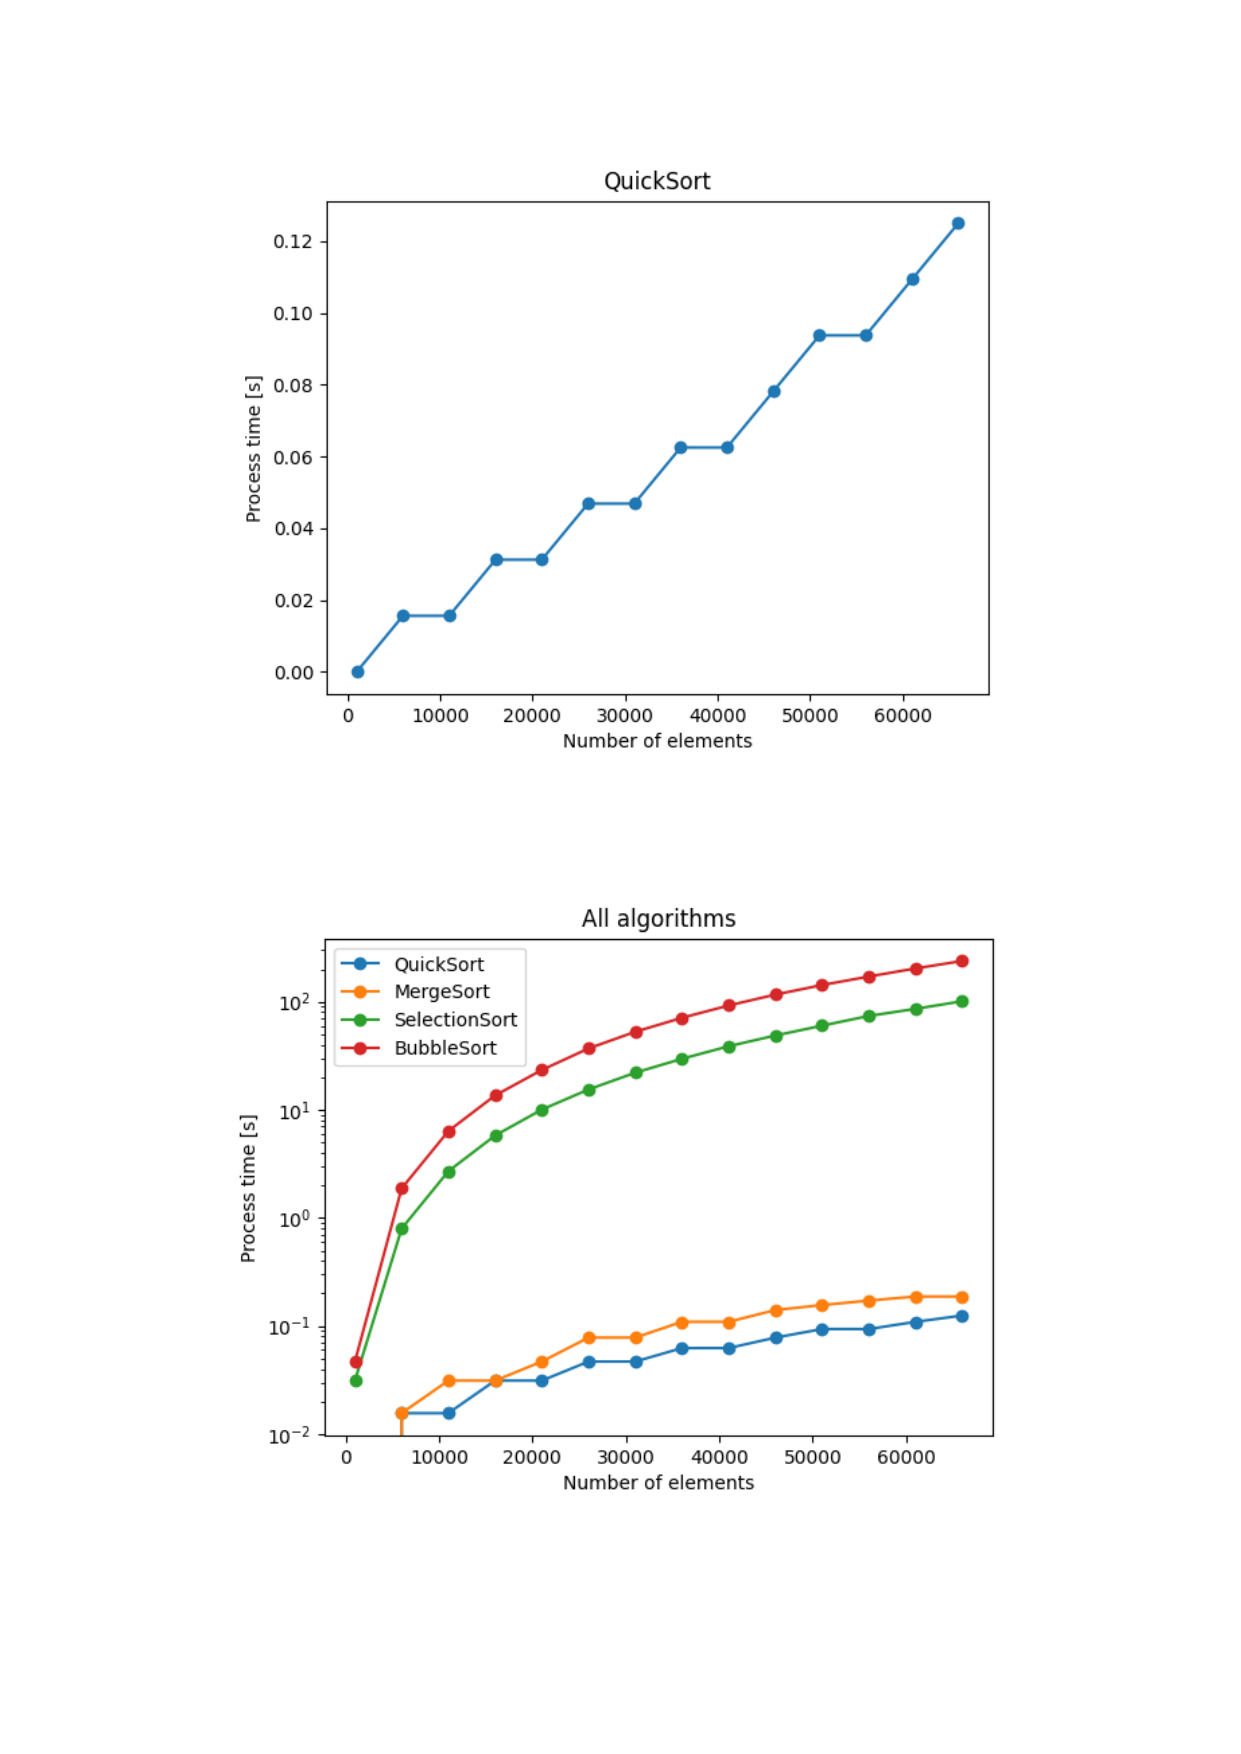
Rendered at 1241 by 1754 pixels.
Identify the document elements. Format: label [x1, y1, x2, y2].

picture [241, 165, 999, 753]
picture [236, 900, 1005, 1495]
